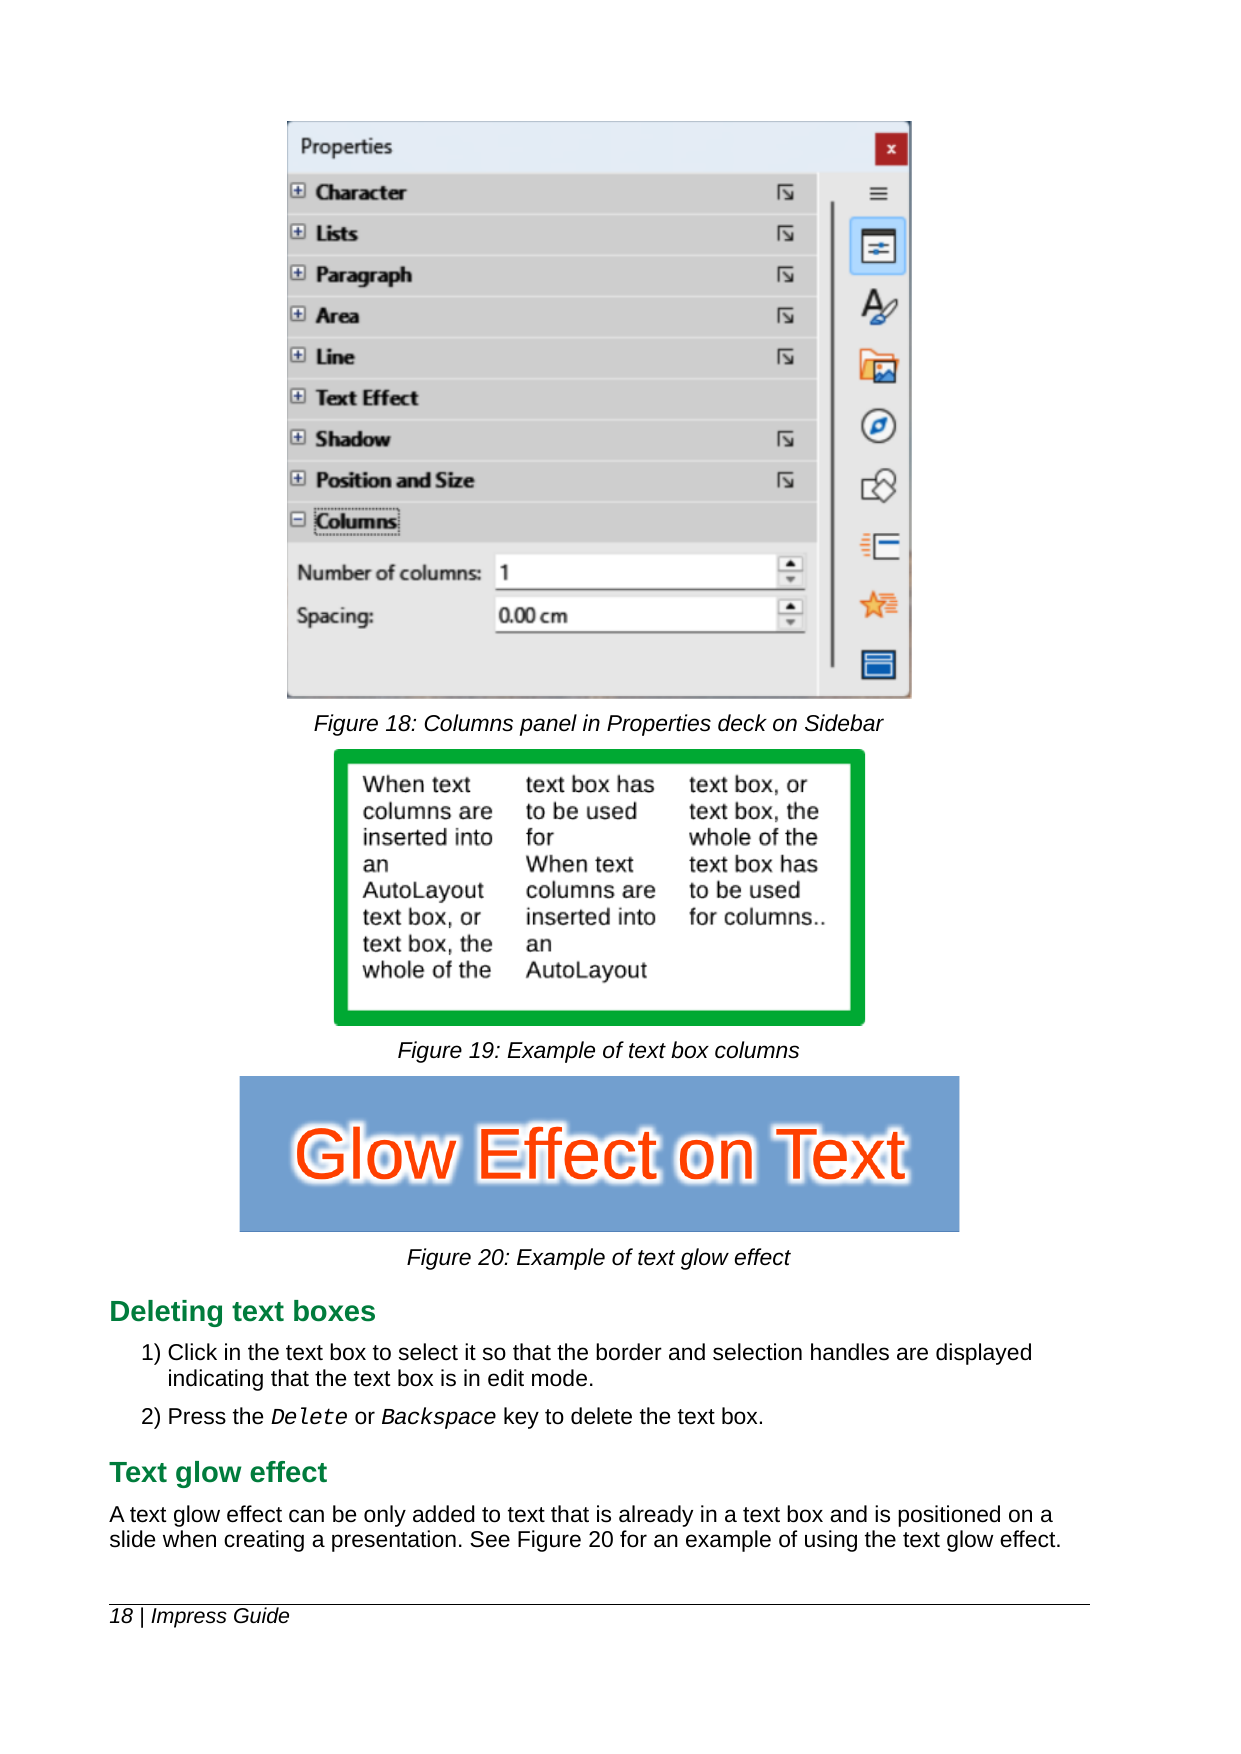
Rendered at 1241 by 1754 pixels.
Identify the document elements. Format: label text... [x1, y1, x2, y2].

subtitle Deleting text boxes [109, 1295, 1090, 1327]
text Figure 19: Example of text box columns [334, 1038, 865, 1063]
text Figure 18: Columns panel in Properties deck on Sidebar [287, 711, 912, 737]
list Press the Delete or Backspace key to delete the text box. [153, 1404, 1090, 1431]
text A text glow effect can be only added to text that is already in a text box and is positioned on a slide when creating a presentation. See Figure 20 for an example of using the text glow effect. [109, 1501, 1090, 1552]
picture [239, 1076, 960, 1232]
picture [287, 121, 912, 699]
text Figure 20: Example of text glow effect [239, 1244, 959, 1270]
picture [333, 749, 866, 1026]
subtitle Text glow effect [109, 1456, 1090, 1489]
list Click in the text box to select it so that the border and selection handles are displayed indicating that the text box is in edit mode. [153, 1340, 1090, 1391]
